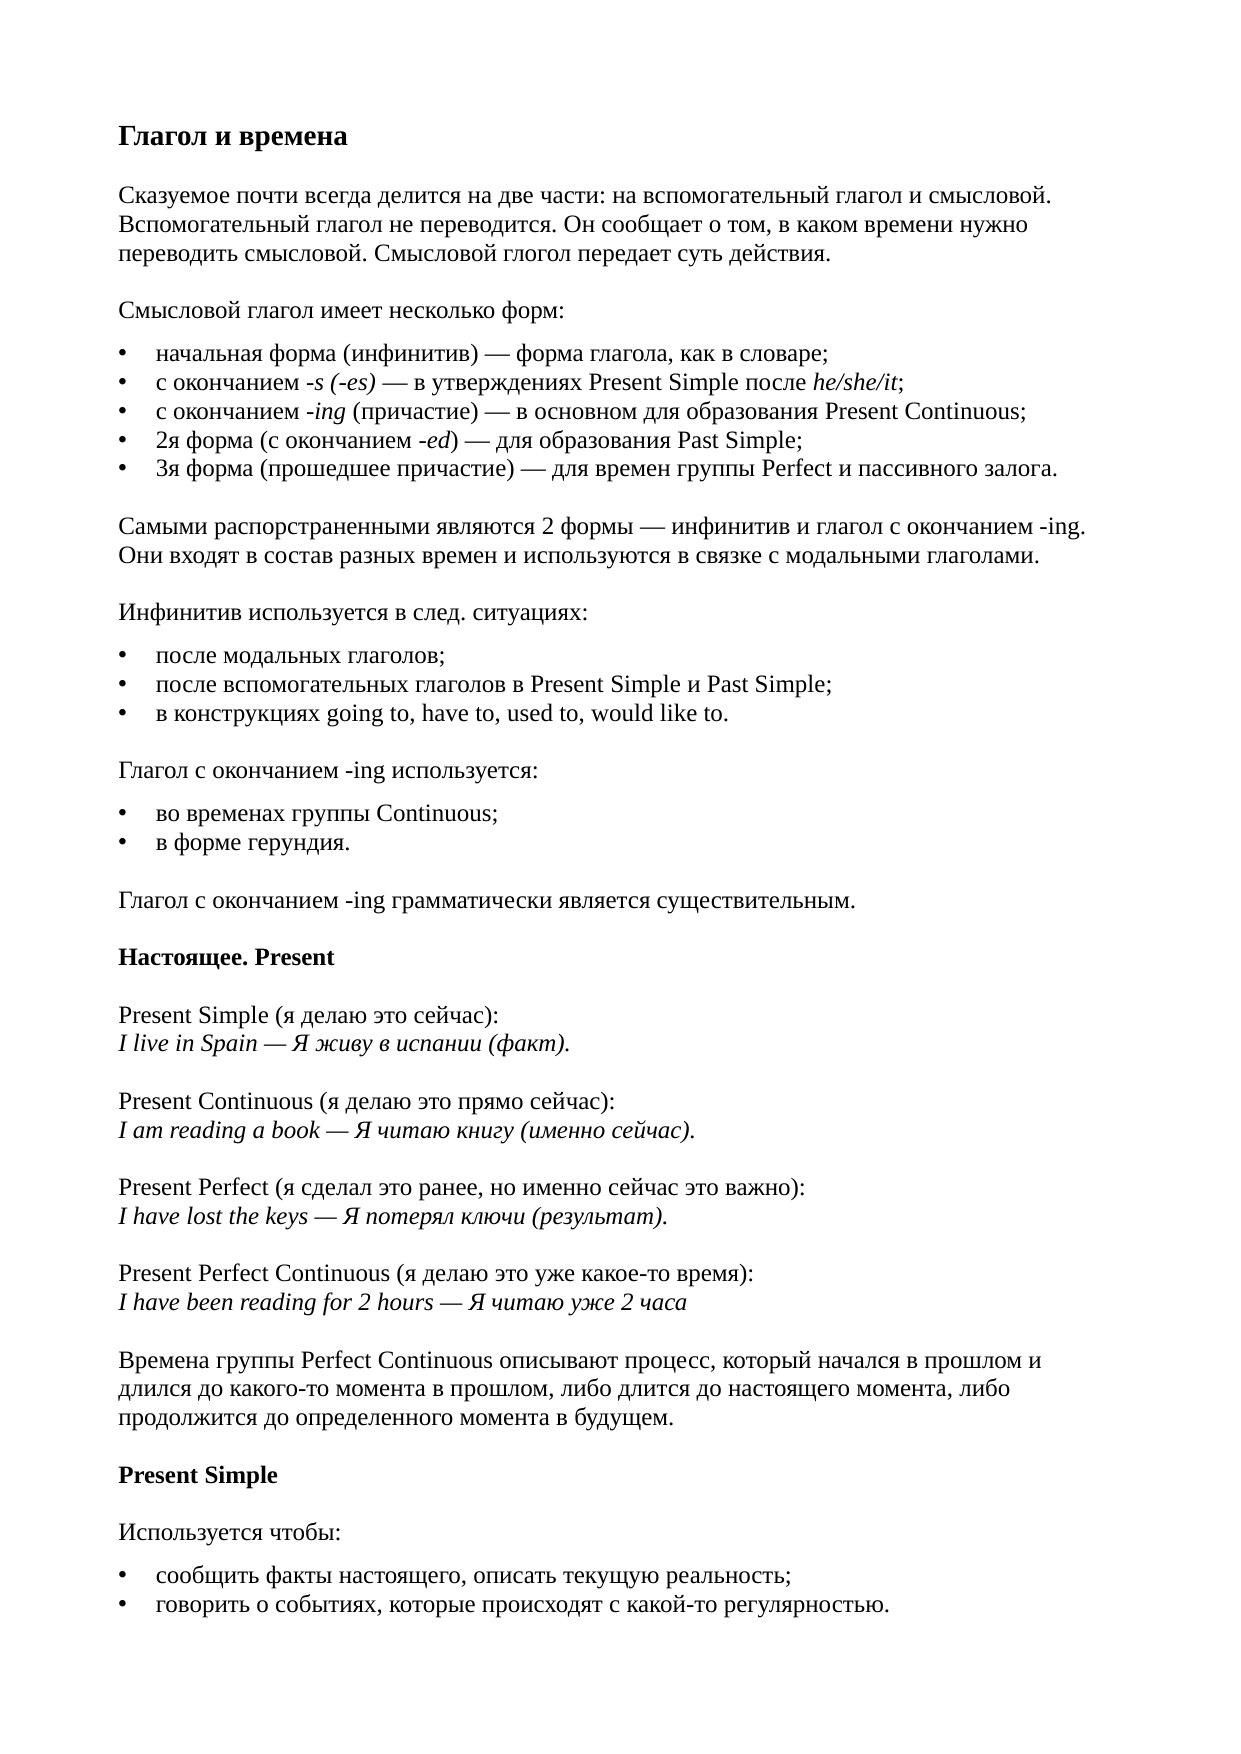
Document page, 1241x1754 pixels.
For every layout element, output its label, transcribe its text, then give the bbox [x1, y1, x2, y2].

text Самыми распорстраненными являются 2 формы — инфинитив и глагол с окончанием -ing. [118, 511, 1122, 540]
text Смысловой глагол имеет несколько форм: [118, 295, 1122, 324]
text Present Simple [118, 1460, 1122, 1488]
text Они входят в состав разных времен и используются в связке с модальными глаголами. [118, 540, 1122, 568]
list во временах группы Continuous; [118, 798, 1122, 827]
text Настоящее. Present [118, 942, 1122, 971]
text Present Perfect (я сделал это ранее, но именно сейчас это важно): [118, 1172, 1122, 1201]
text Present Continuous (я делаю это прямо сейчас): [118, 1086, 1122, 1115]
list начальная форма (инфинитив) — форма глагола, как в словаре; [118, 338, 1122, 367]
text Глагол с окончанием -ing грамматически является существительным. [118, 885, 1122, 913]
text Сказуемое почти всегда делится на две части: на вспомогательный глагол и смысловой. [118, 180, 1122, 209]
text Времена группы Perfect Continuous описывают процесс, который начался в прошлом и длился до какого-то момента в прошлом, либо длится до настоящего момента, либо продолжится до определенного момента в будущем. [118, 1345, 1122, 1431]
text Вспомогательный глагол не переводится. Он сообщает о том, в каком времени нужно переводить смысловой. Смысловой глогол передает суть действия. [118, 209, 1122, 267]
text Используется чтобы: [118, 1517, 1122, 1546]
list 2я форма (с окончанием -ed) — для образования Past Simple; [118, 425, 1122, 453]
list с окончанием -s (-es) — в утверждениях Present Simple после he/she/it; [118, 367, 1122, 396]
list сообщить факты настоящего, описать текущую реальность; [118, 1560, 1122, 1589]
text I am reading a book — Я читаю книгу (именно сейчас). [118, 1115, 1122, 1143]
text Глагол и времена [118, 118, 1122, 152]
text Глагол с окончанием -ing используется: [118, 755, 1122, 784]
list в конструкциях going to, have to, used to, would like to. [118, 698, 1122, 727]
text Present Simple (я делаю это сейчас): [118, 1000, 1122, 1028]
text I have lost the keys — Я потерял ключи (результат). [118, 1201, 1122, 1230]
list в форме герундия. [118, 827, 1122, 856]
text Present Perfect Continuous (я делаю это уже какое-то время): [118, 1258, 1122, 1287]
list после вспомогательных глаголов в Present Simple и Past Simple; [118, 669, 1122, 698]
list 3я форма (прошедшее причастие) — для времен группы Perfect и пассивного залога. [118, 453, 1122, 482]
text I have been reading for 2 hours — Я читаю уже 2 часа [118, 1287, 1122, 1316]
list с окончанием -ing (причастие) — в основном для образования Present Continuous; [118, 396, 1122, 425]
list говорить о событиях, которые происходят с какой-то регулярностью. [118, 1589, 1122, 1618]
text I live in Spain — Я живу в испании (факт). [118, 1028, 1122, 1057]
list после модальных глаголов; [118, 640, 1122, 669]
text Инфинитив используется в след. ситуациях: [118, 597, 1122, 626]
